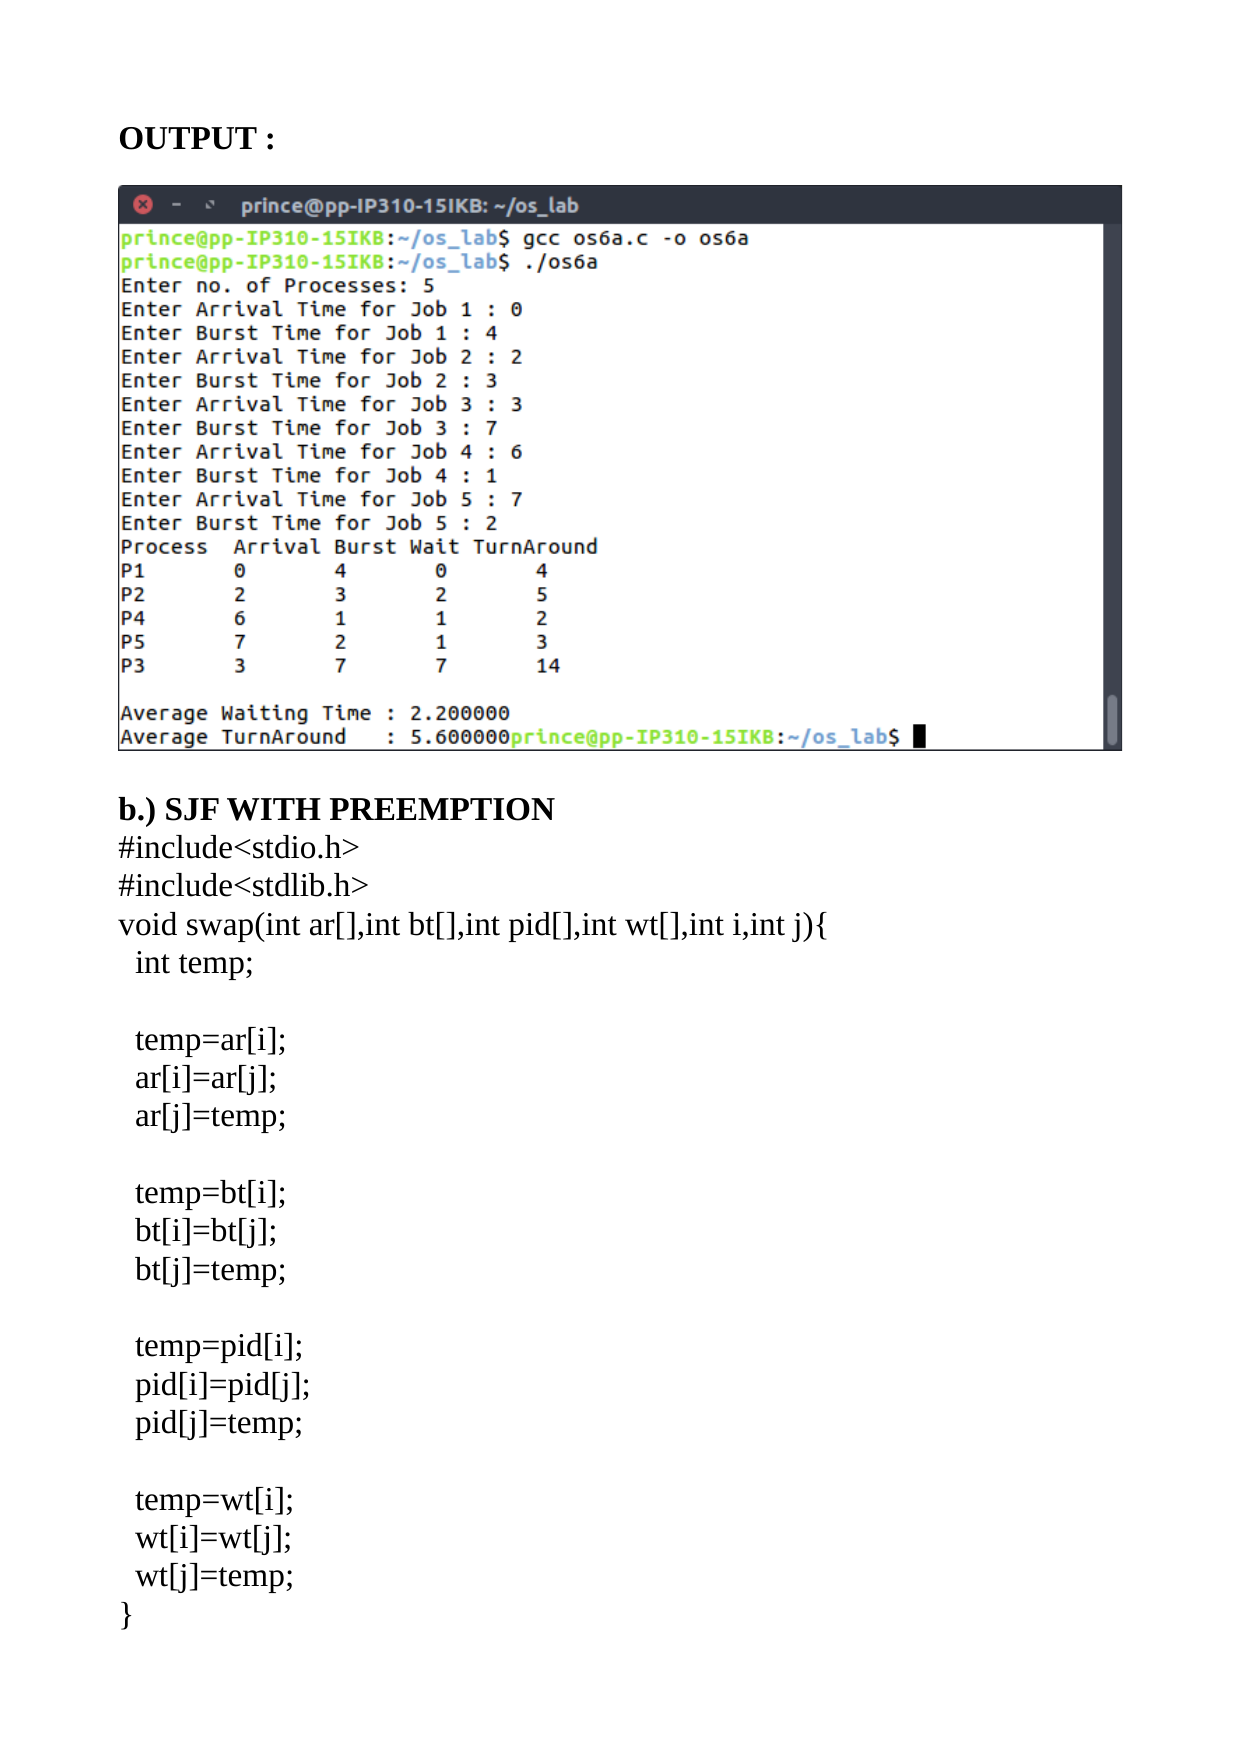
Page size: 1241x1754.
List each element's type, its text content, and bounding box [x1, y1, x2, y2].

text #include<stdlib.h> [118, 866, 1122, 904]
text pid[i]=pid[j]; [118, 1364, 1122, 1402]
text #include<stdio.h> [118, 827, 1122, 866]
text pid[j]=temp; [118, 1402, 1122, 1441]
text ar[j]=temp; [118, 1096, 1122, 1134]
text wt[i]=wt[j]; [118, 1517, 1122, 1556]
text temp=bt[i]; [118, 1172, 1122, 1211]
text void swap(int ar[],int bt[],int pid[],int wt[],int i,int j){ [118, 904, 1122, 942]
text bt[i]=bt[j]; [118, 1211, 1122, 1249]
text bt[j]=temp; [118, 1249, 1122, 1287]
text wt[j]=temp; [118, 1556, 1122, 1594]
text int temp; [118, 942, 1122, 981]
text OUTPUT : [118, 118, 1122, 156]
text temp=wt[i]; [118, 1479, 1122, 1517]
text } [118, 1594, 1122, 1632]
text temp=pid[i]; [118, 1326, 1122, 1364]
text b.) SJF WITH PREEMPTION [118, 789, 1122, 827]
text temp=ar[i]; [118, 1019, 1122, 1057]
picture [118, 185, 1123, 751]
text ar[i]=ar[j]; [118, 1057, 1122, 1096]
